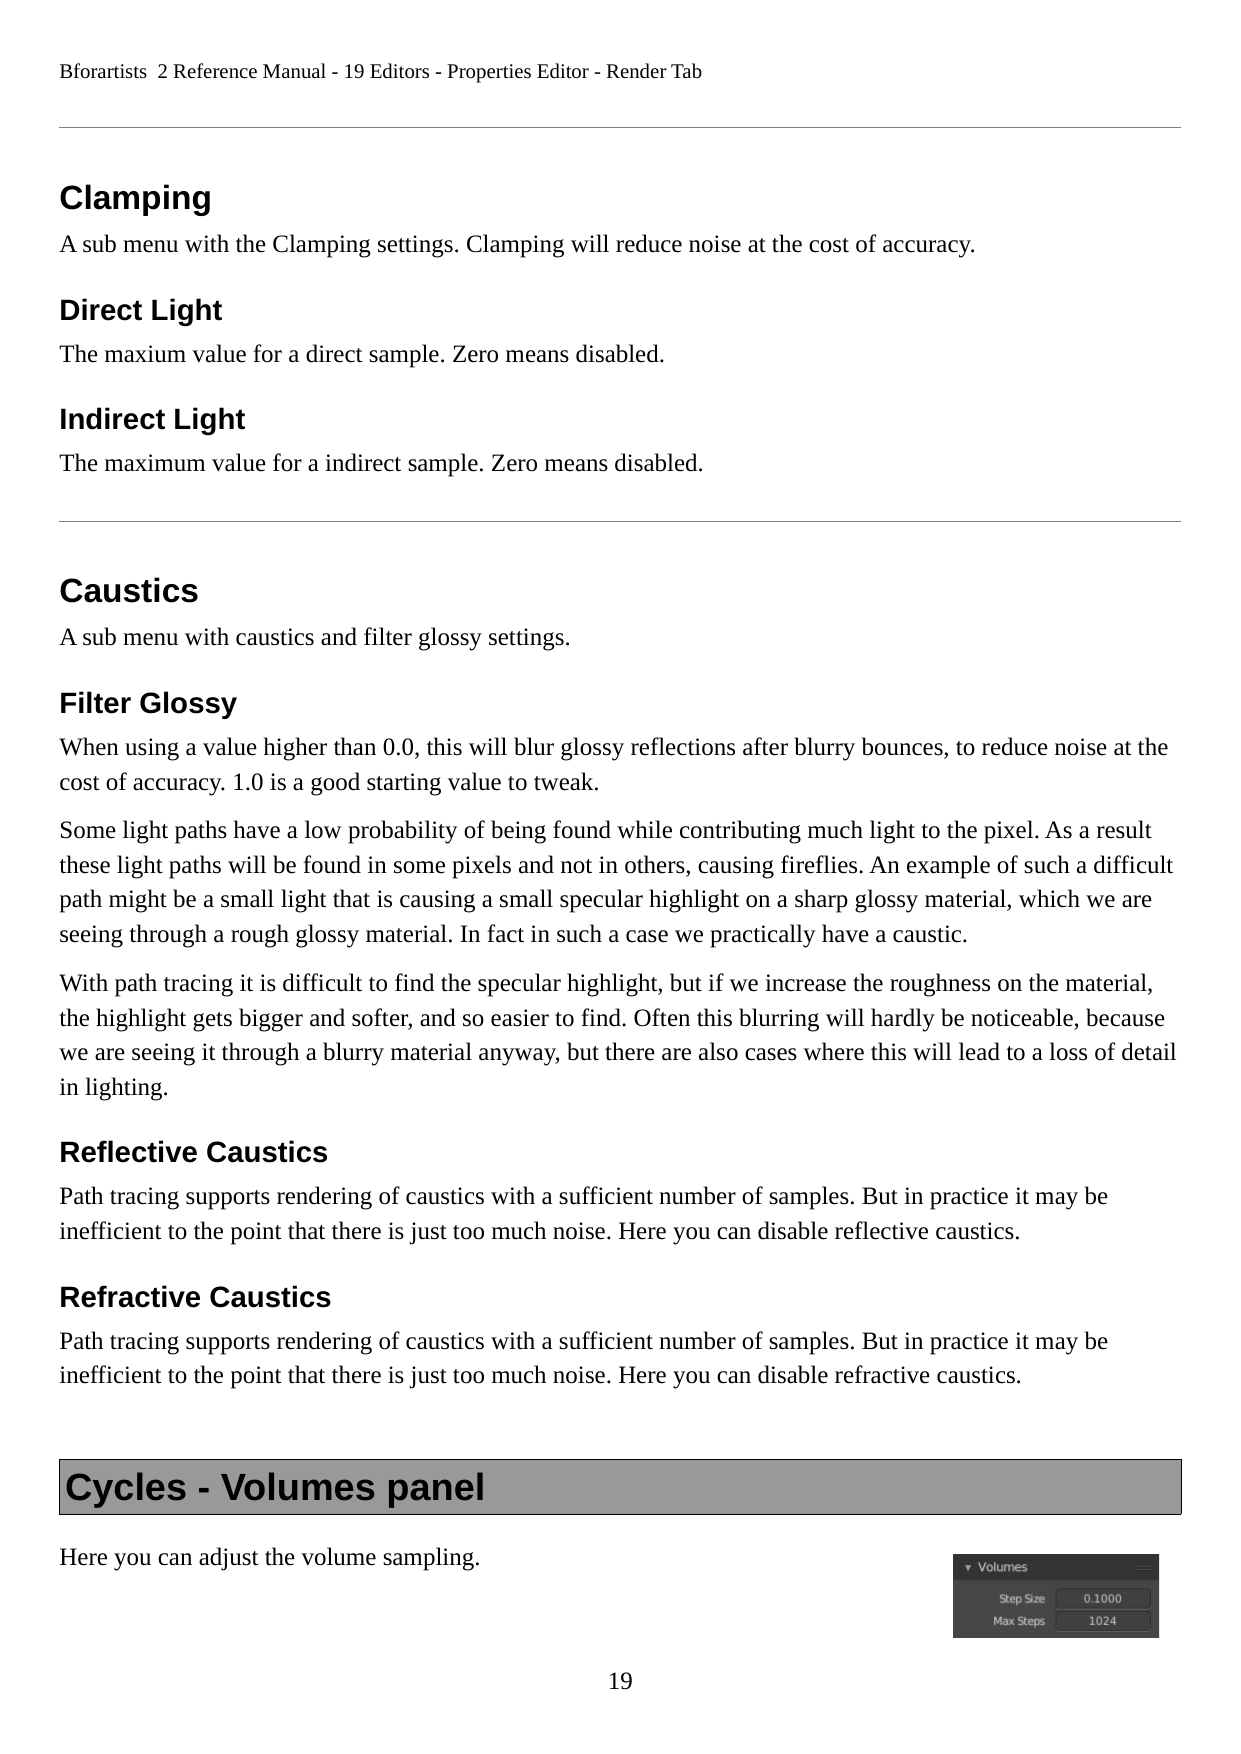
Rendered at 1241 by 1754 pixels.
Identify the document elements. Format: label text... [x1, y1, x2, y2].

text Here you can adjust the volume sampling. [59, 1542, 1181, 1571]
subtitle Direct Light [59, 292, 1181, 326]
text A sub menu with the Clamping settings. Clamping will reduce noise at the cost of accuracy. [59, 229, 1181, 257]
text Some light paths have a low probability of being found while contributing much light to the pixel. As a result these light paths will be found in some pixels and not in others, causing fireflies. An example of such a difficult path might be a small light that is causing a small specular highlight on a sharp glossy material, which we are seeing through a rough glossy material. In fact in such a case we practically have a caustic. [59, 816, 1181, 948]
text With path tracing it is difficult to find the specular highlight, but if we increase the roughness on the material, the highlight gets bigger and softer, and so easier to find. Often this blurring will hardly be noticeable, because we are seeing it through a blurry material anyway, but there are also cases where this will lead to a loss of detail in lighting. [59, 968, 1181, 1100]
picture [953, 1554, 1160, 1638]
text Path tracing supports rendering of caustics with a sufficient number of samples. But in practice it may be inefficient to the point that there is just too much noise. Here you can disable reflective caustics. [59, 1181, 1181, 1245]
text The maximum value for a indirect sample. Zero means disabled. [59, 448, 1181, 477]
table_header Cycles - Volumes panel [60, 1460, 1181, 1514]
text A sub menu with caustics and filter glossy settings. [59, 622, 1181, 651]
subtitle Caustics [59, 571, 1181, 610]
subtitle Refractive Caustics [59, 1279, 1181, 1313]
subtitle Indirect Light [59, 402, 1181, 436]
text Path tracing supports rendering of caustics with a sufficient number of samples. But in practice it may be inefficient to the point that there is just too much noise. Here you can disable refractive caustics. [59, 1326, 1181, 1389]
subtitle Clamping [59, 178, 1181, 216]
text When using a value higher than 0.0, this will blur glossy reflections after blurry bounces, to reduce noise at the cost of accuracy. 1.0 is a good starting value to tweak. [59, 732, 1181, 795]
subtitle Reflective Caustics [59, 1135, 1181, 1169]
text The maxium value for a direct sample. Zero means disabled. [59, 339, 1181, 367]
subtitle Filter Glossy [59, 686, 1181, 719]
